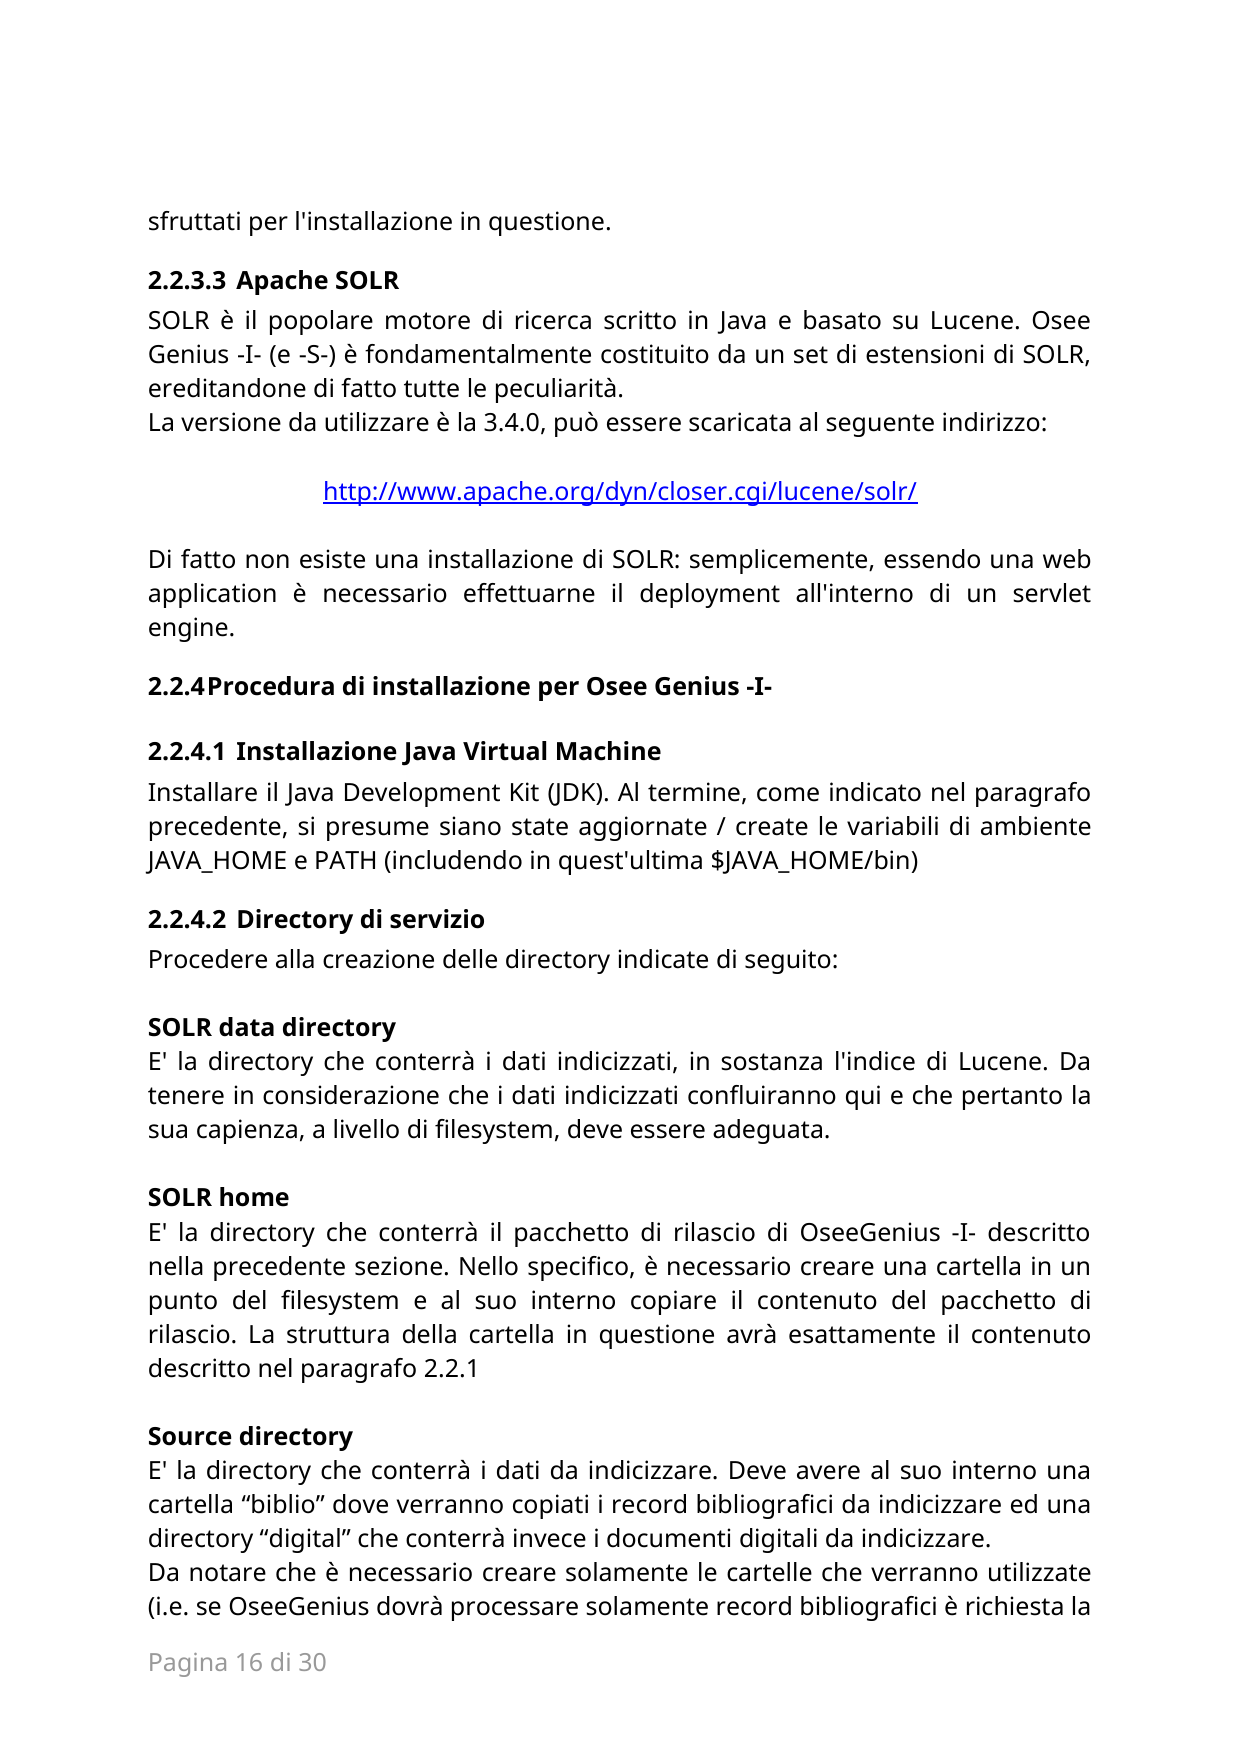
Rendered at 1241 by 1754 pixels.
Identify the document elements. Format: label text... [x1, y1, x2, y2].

text SOLR è il popolare motore di ricerca scritto in Java e basato su Lucene. Osee Genius -I- (e -S-) è fondamentalmente costituito da un set di estensioni di SOLR, ereditandone di fatto tutte le peculiarità. [148, 303, 1093, 405]
text E' la directory che conterrà il pacchetto di rilascio di OseeGenius -I- descritto nella precedente sezione. Nello specifico, è necessario creare una cartella in un punto del filesystem e al suo interno copiare il contenuto del pacchetto di rilascio. La struttura della cartella in questione avrà esattamente il contenuto descritto nel paragrafo 2.2.1 [148, 1214, 1093, 1384]
text E' la directory che conterrà i dati da indicizzare. Deve avere al suo interno una cartella “biblio” dove verranno copiati i record bibliografici da indicizzare ed una directory “digital” che conterrà invece i documenti digitali da indicizzare. [148, 1453, 1093, 1555]
text http://www.apache.org/dyn/closer.cgi/lucene/solr/ [148, 473, 1093, 507]
subtitle Installazione Java Virtual Machine [148, 734, 1093, 768]
text La versione da utilizzare è la 3.4.0, può essere scaricata al seguente indirizzo: [148, 405, 1093, 439]
text E' la directory che conterrà i dati indicizzati, in sostanza l'indice di Lucene. Da tenere in considerazione che i dati indicizzati confluiranno qui e che pertanto la sua capienza, a livello di filesystem, deve essere adeguata. [148, 1044, 1093, 1146]
text Da notare che è necessario creare solamente le cartelle che verranno utilizzate (i.e. se OseeGenius dovrà processare solamente record bibliografici è richiesta la [148, 1555, 1093, 1623]
subtitle Directory di servizio [148, 901, 1093, 935]
text Source directory [148, 1418, 1093, 1453]
subtitle Procedura di installazione per Osee Genius -I- [148, 668, 1093, 703]
text SOLR data directory [148, 1010, 1093, 1044]
text SOLR home [148, 1180, 1093, 1214]
text sfruttati per l'installazione in questione. [148, 203, 1093, 238]
subtitle Apache SOLR [148, 263, 1093, 297]
text Installare il Java Development Kit (JDK). Al termine, come indicato nel paragrafo precedente, si presume siano state aggiornate / create le variabili di ambiente JAVA_HOME e PATH (includendo in quest'ultima $JAVA_HOME/bin) [148, 774, 1093, 876]
text Procedere alla creazione delle directory indicate di seguito: [148, 942, 1093, 976]
text Di fatto non esiste una installazione di SOLR: semplicemente, essendo una web application è necessario effettuarne il deployment all'interno di un servlet engine. [148, 541, 1093, 643]
